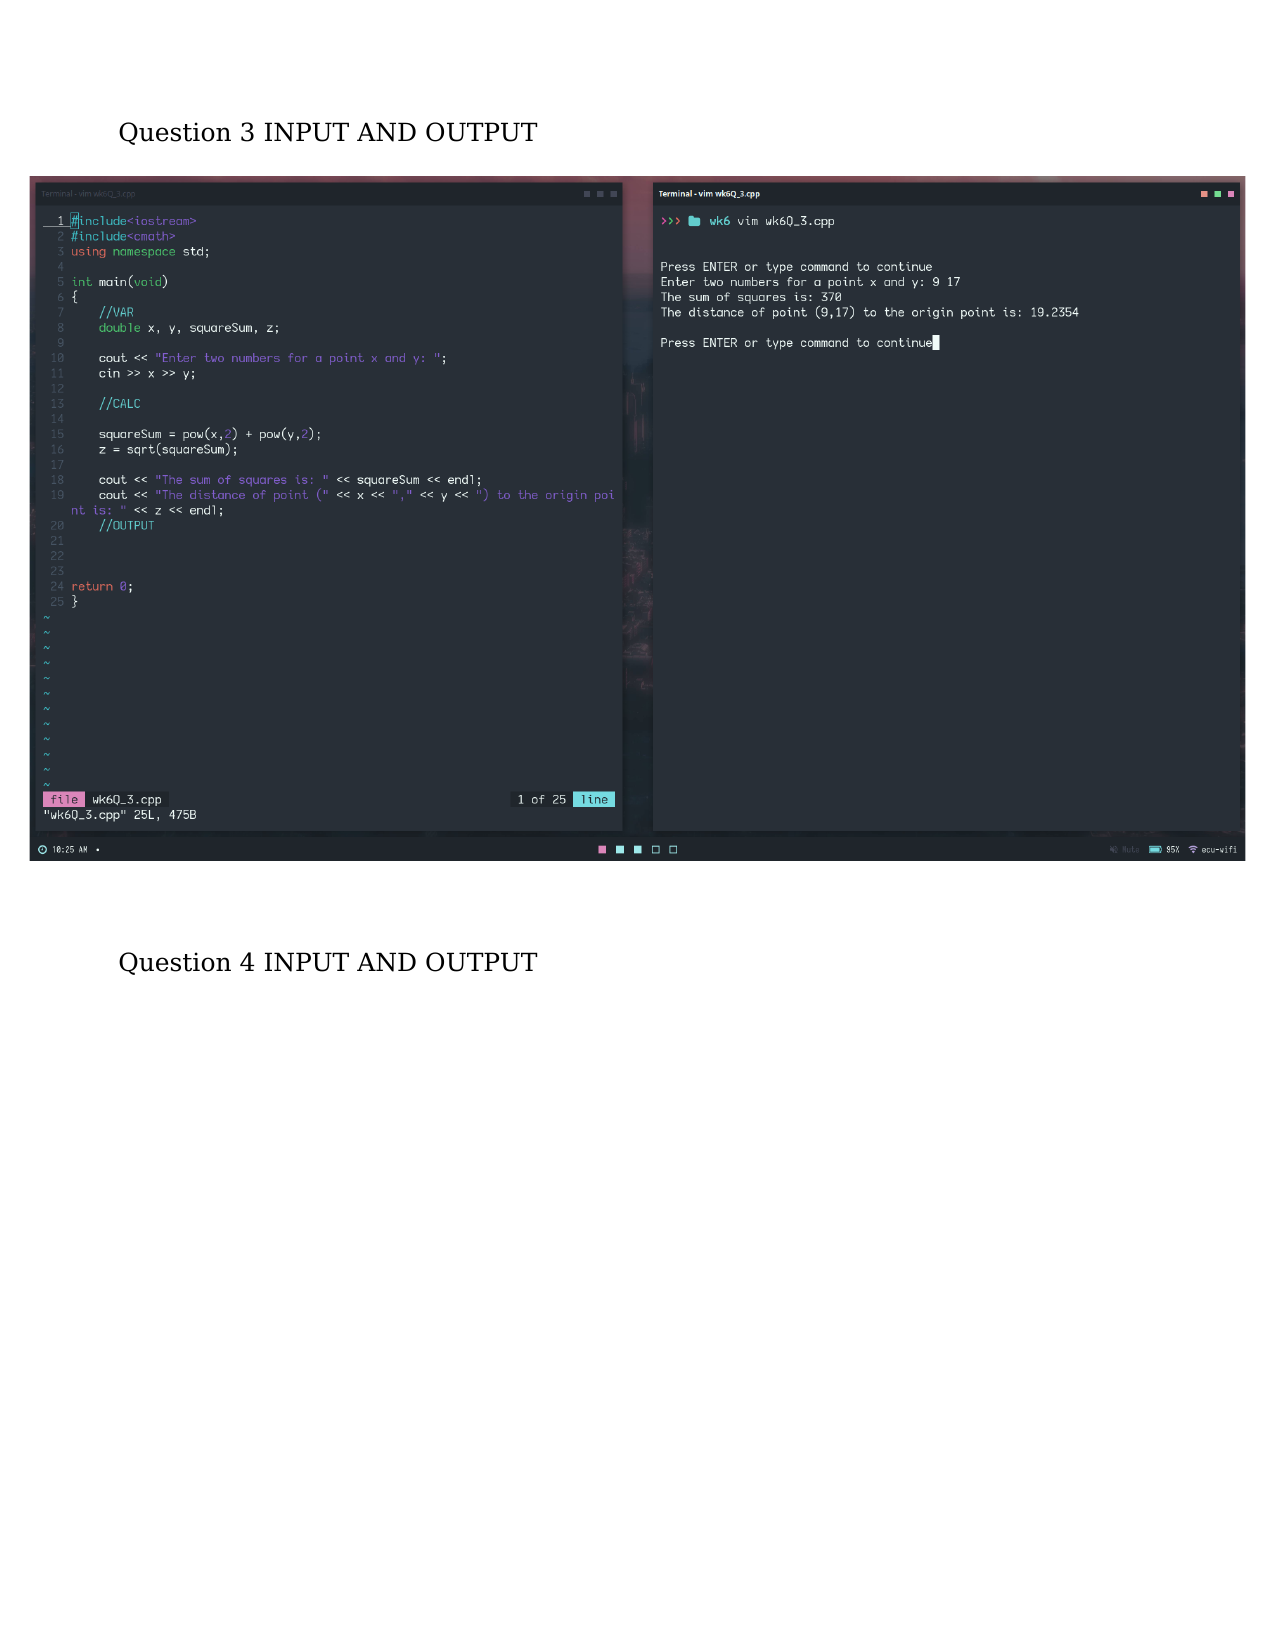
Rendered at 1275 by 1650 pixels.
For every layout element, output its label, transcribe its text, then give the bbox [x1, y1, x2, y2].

text Question 4 INPUT AND OUTPUT [118, 948, 1157, 977]
text Question 3 INPUT AND OUTPUT [118, 118, 1157, 147]
picture [29, 176, 1246, 861]
